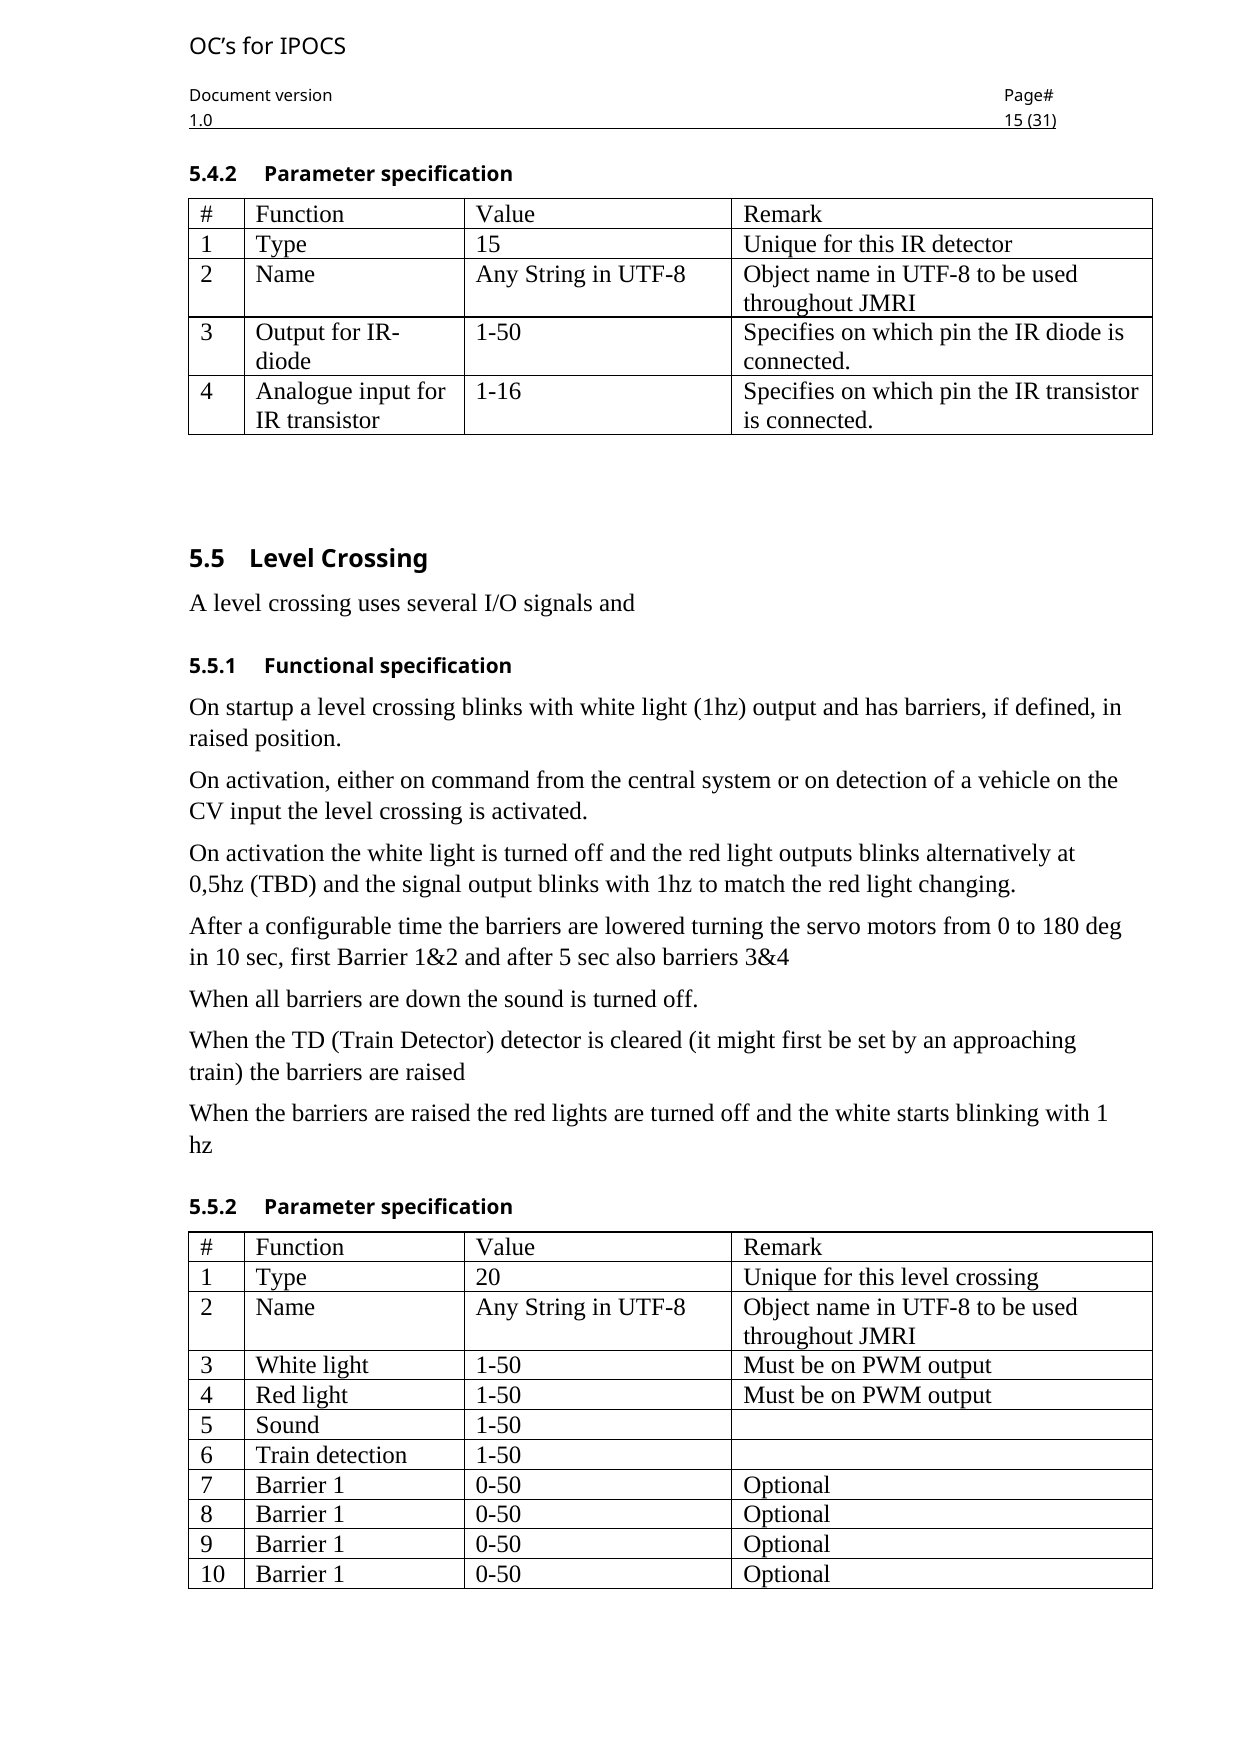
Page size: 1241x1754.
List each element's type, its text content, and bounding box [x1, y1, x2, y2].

table_cell Optional [732, 1559, 1152, 1588]
table_cell Optional [732, 1529, 1152, 1558]
table_cell 1-50 [465, 1380, 731, 1409]
table_cell Name [245, 1292, 464, 1349]
table_cell Name [245, 259, 464, 316]
table_cell Any String in UTF-8 [465, 259, 731, 316]
table_cell 15 [465, 229, 731, 258]
table_cell 1-16 [465, 376, 731, 433]
table_header Value [465, 1233, 731, 1261]
table_cell 4 [189, 376, 244, 433]
table_cell [732, 1440, 1152, 1469]
text After a configurable time the barriers are lowered turning the servo motors from 0 to 180 deg in 10 sec, first Barrier 1&2 and after 5 sec also barriers 3&4 [189, 908, 1122, 971]
table_cell Barrier 1 [245, 1500, 464, 1528]
table_cell 1-50 [465, 1351, 731, 1379]
table_cell 7 [189, 1470, 244, 1498]
table_cell 20 [465, 1262, 731, 1291]
table_cell 1-50 [465, 1440, 731, 1469]
table_cell Unique for this level crossing [732, 1262, 1152, 1291]
table_cell Must be on PWM output [732, 1380, 1152, 1409]
table_cell Analogue input for IR transistor [245, 376, 464, 433]
table_cell 10 [189, 1559, 244, 1588]
table_cell Type [245, 229, 464, 258]
text When the TD (Train Detector) detector is cleared (it might first be set by an approaching train) the barriers are raised [189, 1023, 1122, 1086]
table_cell 0-50 [465, 1470, 731, 1498]
table_cell Object name in UTF-8 to be used throughout JMRI [732, 259, 1152, 316]
table_cell Sound [245, 1410, 464, 1439]
table_header Function [245, 1233, 464, 1261]
table_cell 4 [189, 1380, 244, 1409]
subtitle Parameter specification [189, 157, 1122, 188]
subtitle Level Crossing [189, 541, 1122, 575]
text On startup a level crossing blinks with white light (1hz) output and has barriers, if defined, in raised position. [189, 690, 1122, 752]
table_cell 9 [189, 1529, 244, 1558]
table_header Remark [732, 199, 1152, 228]
text When the barriers are raised the red lights are turned off and the white starts blinking with 1 hz [189, 1096, 1122, 1158]
table_cell Output for IR-diode [245, 318, 464, 375]
table_cell 1-50 [465, 318, 731, 375]
table_cell 5 [189, 1410, 244, 1439]
table_cell 3 [189, 318, 244, 375]
table_cell Any String in UTF-8 [465, 1292, 731, 1349]
table_header # [189, 199, 244, 228]
table_cell Object name in UTF-8 to be used throughout JMRI [732, 1292, 1152, 1349]
text When all barriers are down the sound is turned off. [189, 981, 1122, 1013]
table_cell Type [245, 1262, 464, 1291]
table_cell Specifies on which pin the IR transistor is connected. [732, 376, 1152, 433]
table_cell Must be on PWM output [732, 1351, 1152, 1379]
table_cell [732, 1410, 1152, 1439]
table_cell Barrier 1 [245, 1529, 464, 1558]
table_cell White light [245, 1351, 464, 1379]
table_cell 2 [189, 1292, 244, 1349]
subtitle Functional specification [189, 648, 1122, 679]
table_cell Red light [245, 1380, 464, 1409]
table_cell Unique for this IR detector [732, 229, 1152, 258]
table_cell 8 [189, 1500, 244, 1528]
table_cell 3 [189, 1351, 244, 1379]
table_cell Train detection [245, 1440, 464, 1469]
table_cell Barrier 1 [245, 1559, 464, 1588]
text On activation, either on command from the central system or on detection of a vehicle on the CV input the level crossing is activated. [189, 763, 1122, 825]
text On activation the white light is turned off and the red light outputs blinks alternatively at 0,5hz (TBD) and the signal output blinks with 1hz to match the red light changing. [189, 836, 1122, 898]
text A level crossing uses several I/O signals and [189, 586, 1122, 617]
table_header Remark [732, 1233, 1152, 1261]
table_cell 0-50 [465, 1559, 731, 1588]
table_header # [189, 1233, 244, 1261]
table_cell 6 [189, 1440, 244, 1469]
table_cell 1 [189, 1262, 244, 1291]
table_cell Barrier 1 [245, 1470, 464, 1498]
table_header Function [245, 199, 464, 228]
table_cell Specifies on which pin the IR diode is connected. [732, 318, 1152, 375]
table_cell 2 [189, 259, 244, 316]
table_cell Optional [732, 1500, 1152, 1528]
table_cell 1-50 [465, 1410, 731, 1439]
table_cell 1 [189, 229, 244, 258]
table_cell 0-50 [465, 1500, 731, 1528]
table_cell 0-50 [465, 1529, 731, 1558]
table_cell Optional [732, 1470, 1152, 1498]
subtitle Parameter specification [189, 1190, 1122, 1221]
table_header Value [465, 199, 731, 228]
